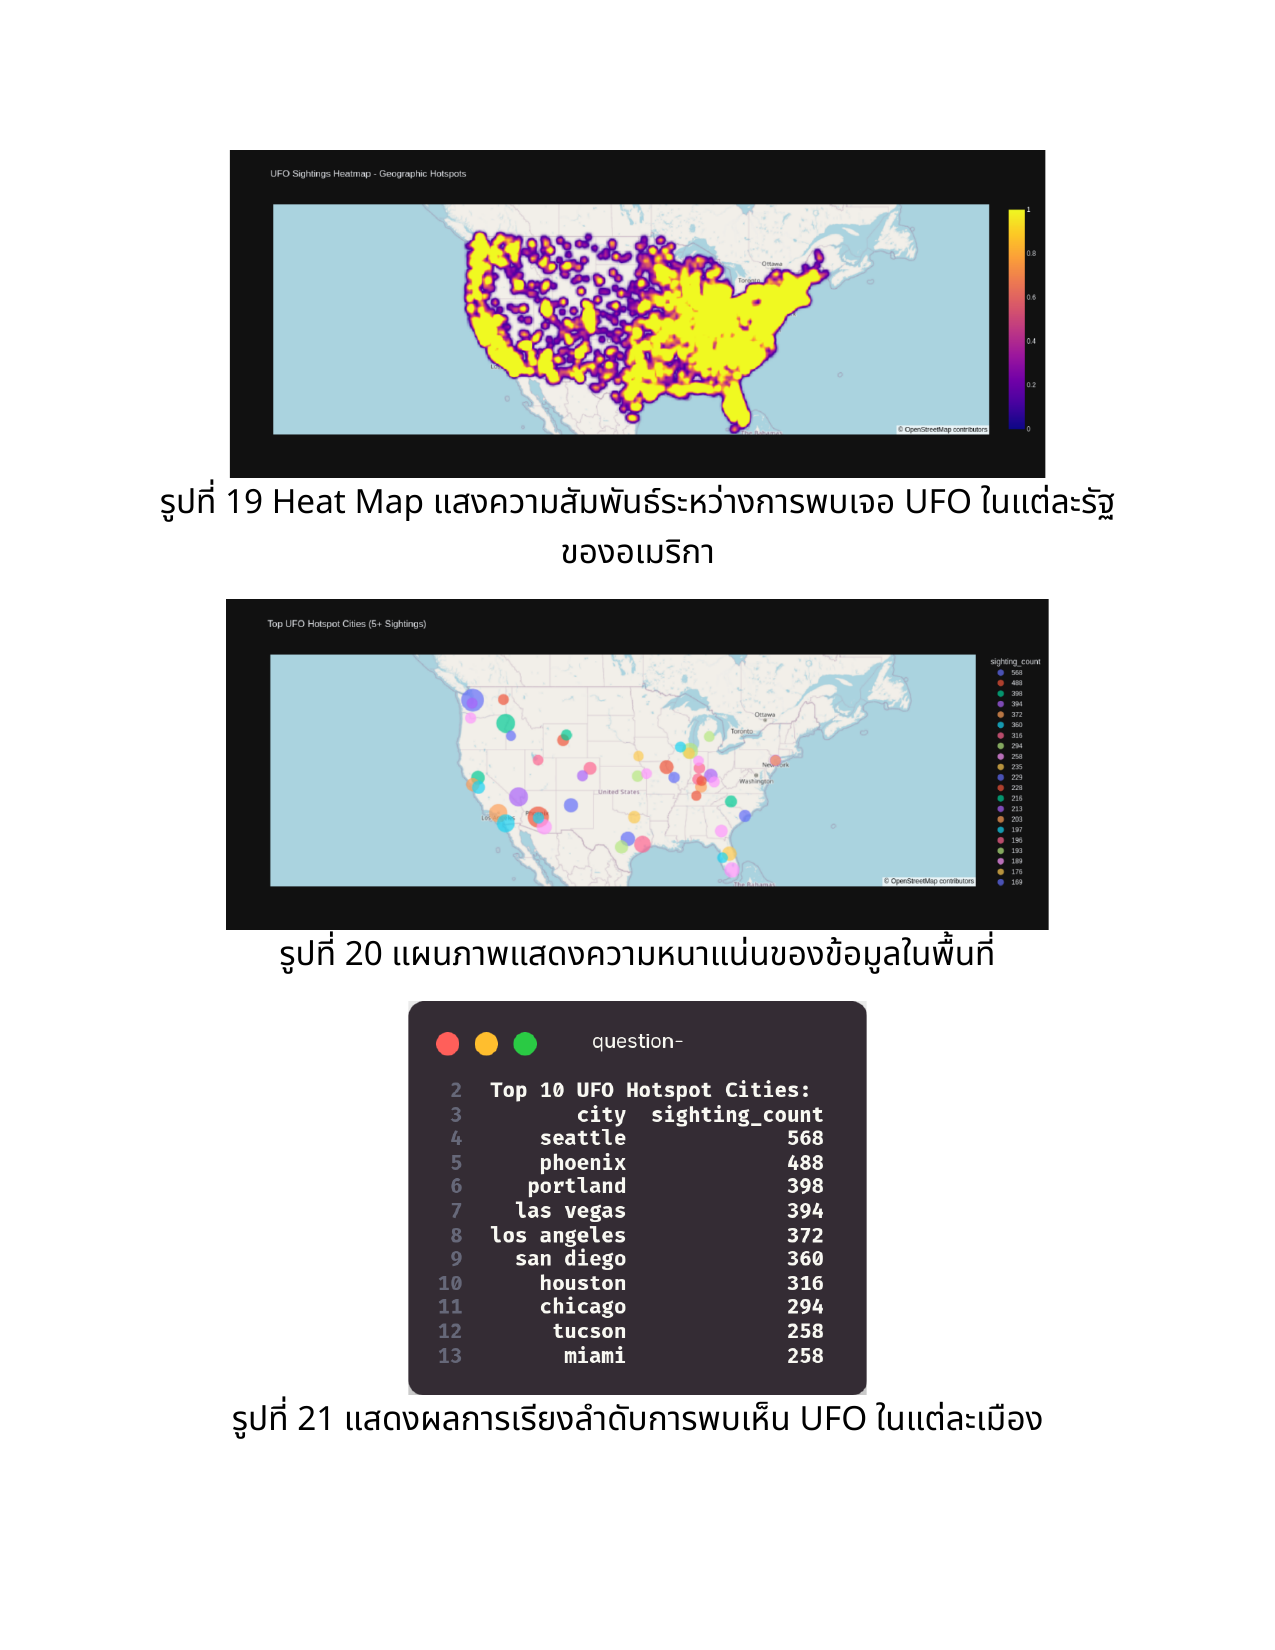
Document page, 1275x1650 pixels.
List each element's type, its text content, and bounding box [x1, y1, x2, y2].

text รูปที่ 19 Heat Map แสงความสัมพันธ์ระหว่างการพบเจอ UFO ในแต่ละรัฐของอเมริกา [150, 478, 1125, 579]
picture [229, 150, 1046, 478]
picture [226, 599, 1049, 930]
text รูปที่ 20 แผนภาพแสดงความหนาแน่นของข้อมูลในพื้นที่ [150, 930, 1125, 980]
picture [408, 1001, 867, 1395]
text รูปที่ 21 แสดงผลการเรียงลำดับการพบเห็น UFO ในแต่ละเมือง [150, 1395, 1125, 1445]
